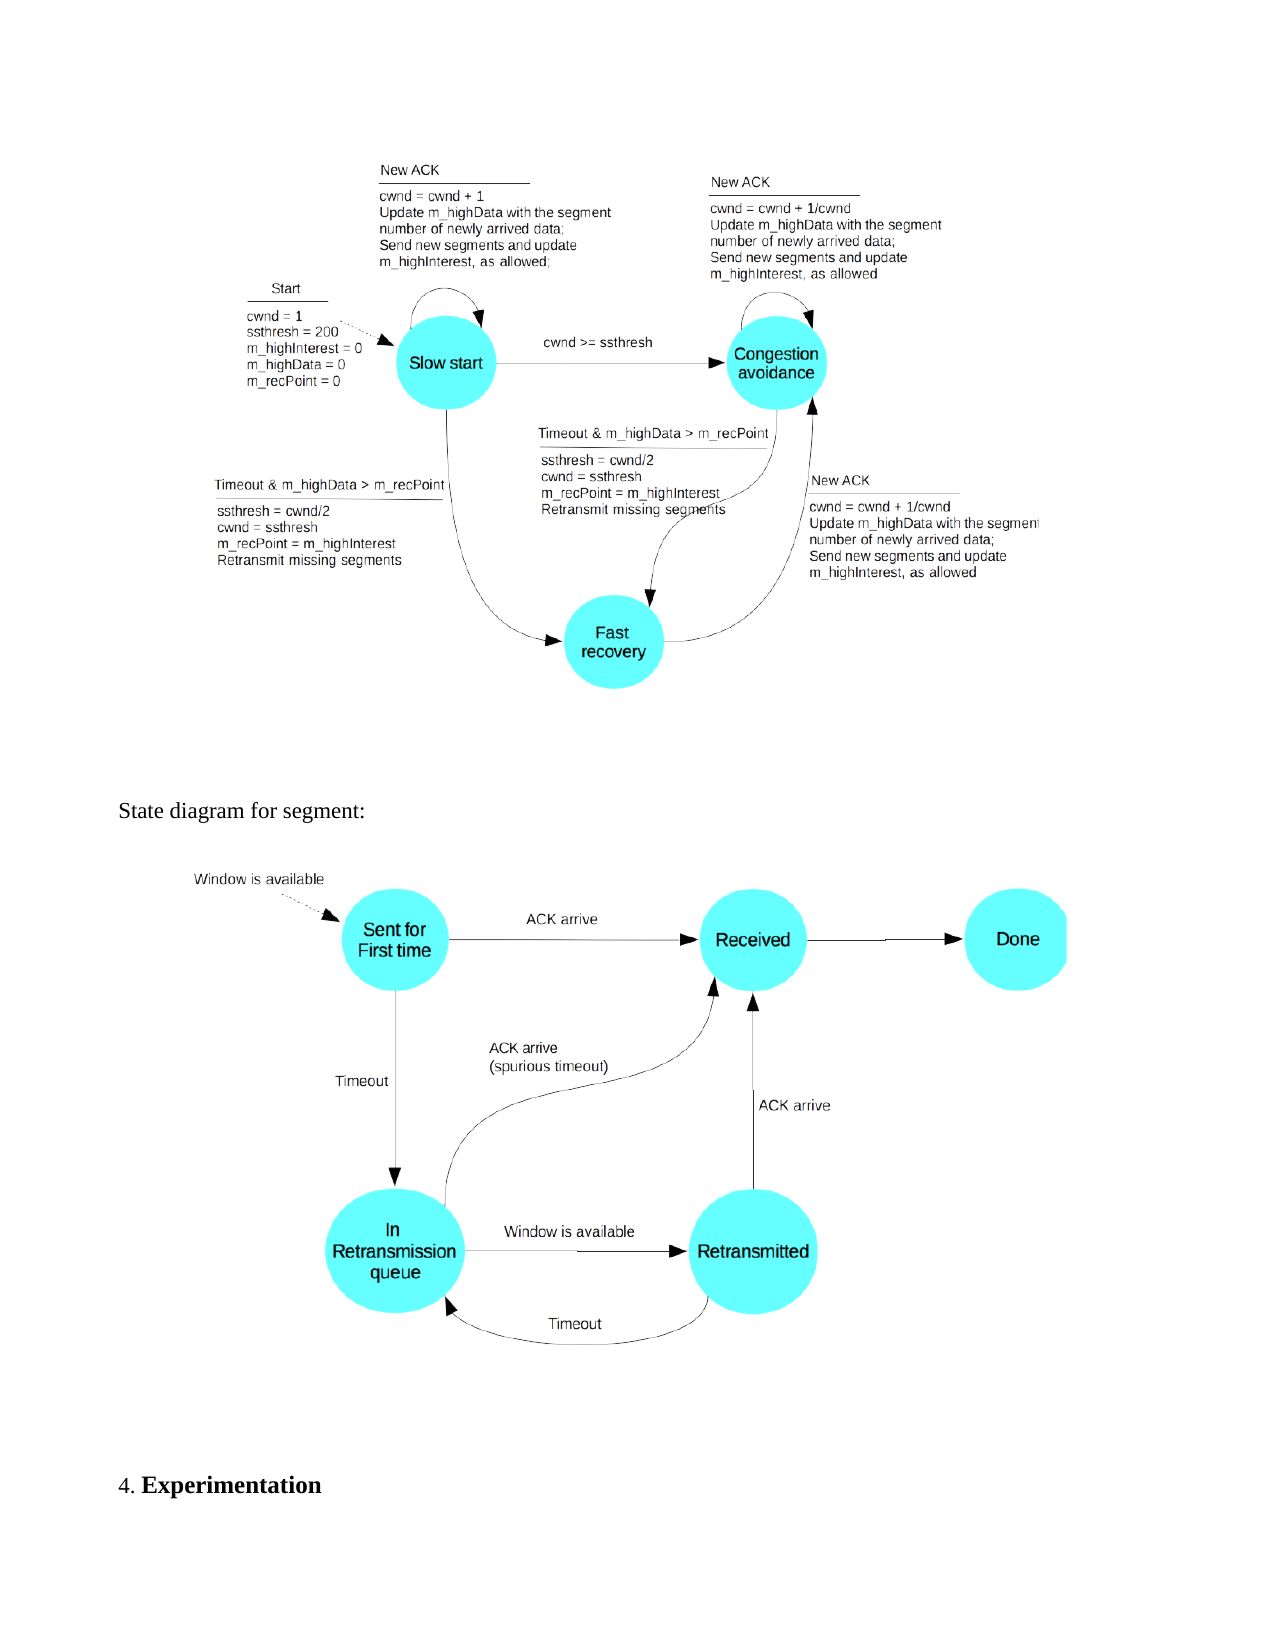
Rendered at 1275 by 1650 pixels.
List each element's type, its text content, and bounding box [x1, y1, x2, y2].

picture [167, 850, 1108, 1391]
text State diagram for segment: [118, 797, 1157, 824]
picture [197, 144, 1078, 745]
text 4. Experimentation [118, 1470, 1157, 1498]
